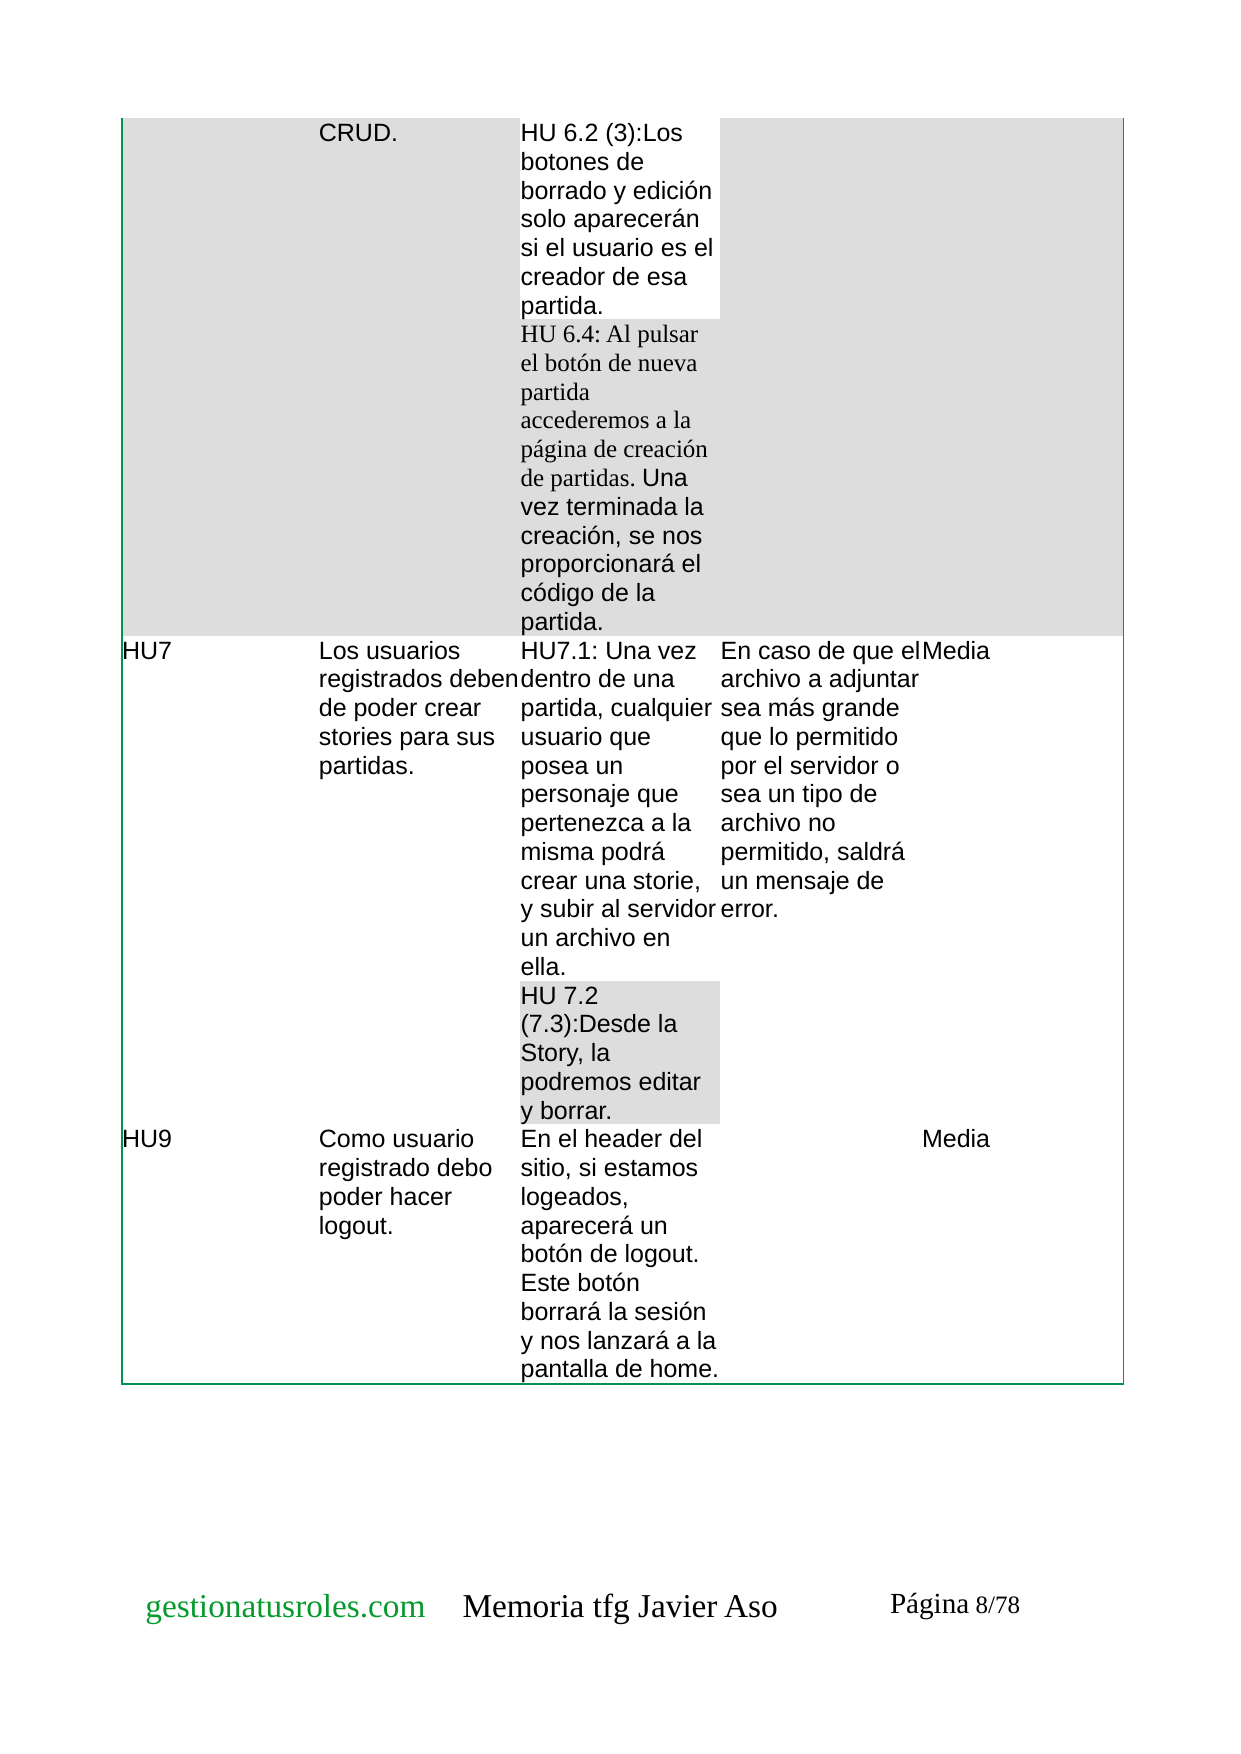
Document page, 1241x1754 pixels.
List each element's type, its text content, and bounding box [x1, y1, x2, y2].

table_cell [922, 118, 1123, 636]
table_cell HU 6.2 (3):Los botones de borrado y edición solo aparecerán si el usuario es el creador de esa partida. [520, 118, 720, 319]
table_cell Como usuario registrado debo poder hacer logout. [319, 1125, 520, 1383]
table_cell En caso de que el archivo a adjuntar sea más grande que lo permitido por el servidor o sea un tipo de archivo no permitido, saldrá un mensaje de error. [720, 636, 922, 1124]
table_header Página 9/78 (Volver al Índice) [788, 1557, 1122, 1624]
table_cell HU9 [123, 1125, 319, 1383]
table_cell HU7 [123, 636, 319, 1124]
table_cell Media [922, 636, 1123, 1124]
table_header Memoria tfg Javier Aso [453, 1557, 787, 1624]
table_cell HU7.1: Una vez dentro de una partida, cualquier usuario que posea un personaje que pertenezca a la misma podrá crear una storie, y subir al servidor un archivo en ella. [520, 636, 720, 981]
table_cell HU 6.4: Al pulsar el botón de nueva partida accederemos a la página de creación de partidas. Una vez terminada la creación, se nos proporcionará el código de la partida. [520, 319, 720, 636]
table_cell HU 7.2 (7.3):Desde la Story, la podremos editar y borrar. [520, 981, 720, 1124]
table_cell [720, 118, 922, 636]
table_cell Los usuarios registrados deben de poder crear stories para sus partidas. [319, 636, 520, 1124]
table_cell En el header del sitio, si estamos logeados, aparecerá un botón de logout. Este botón borrará la sesión y nos lanzará a la pantalla de home. [520, 1125, 720, 1383]
table_cell CRUD. [319, 118, 520, 636]
table_header gestionatusroles.com [118, 1557, 453, 1624]
table_cell [720, 1125, 922, 1383]
table_cell Media [922, 1125, 1123, 1383]
table_cell [123, 118, 319, 636]
